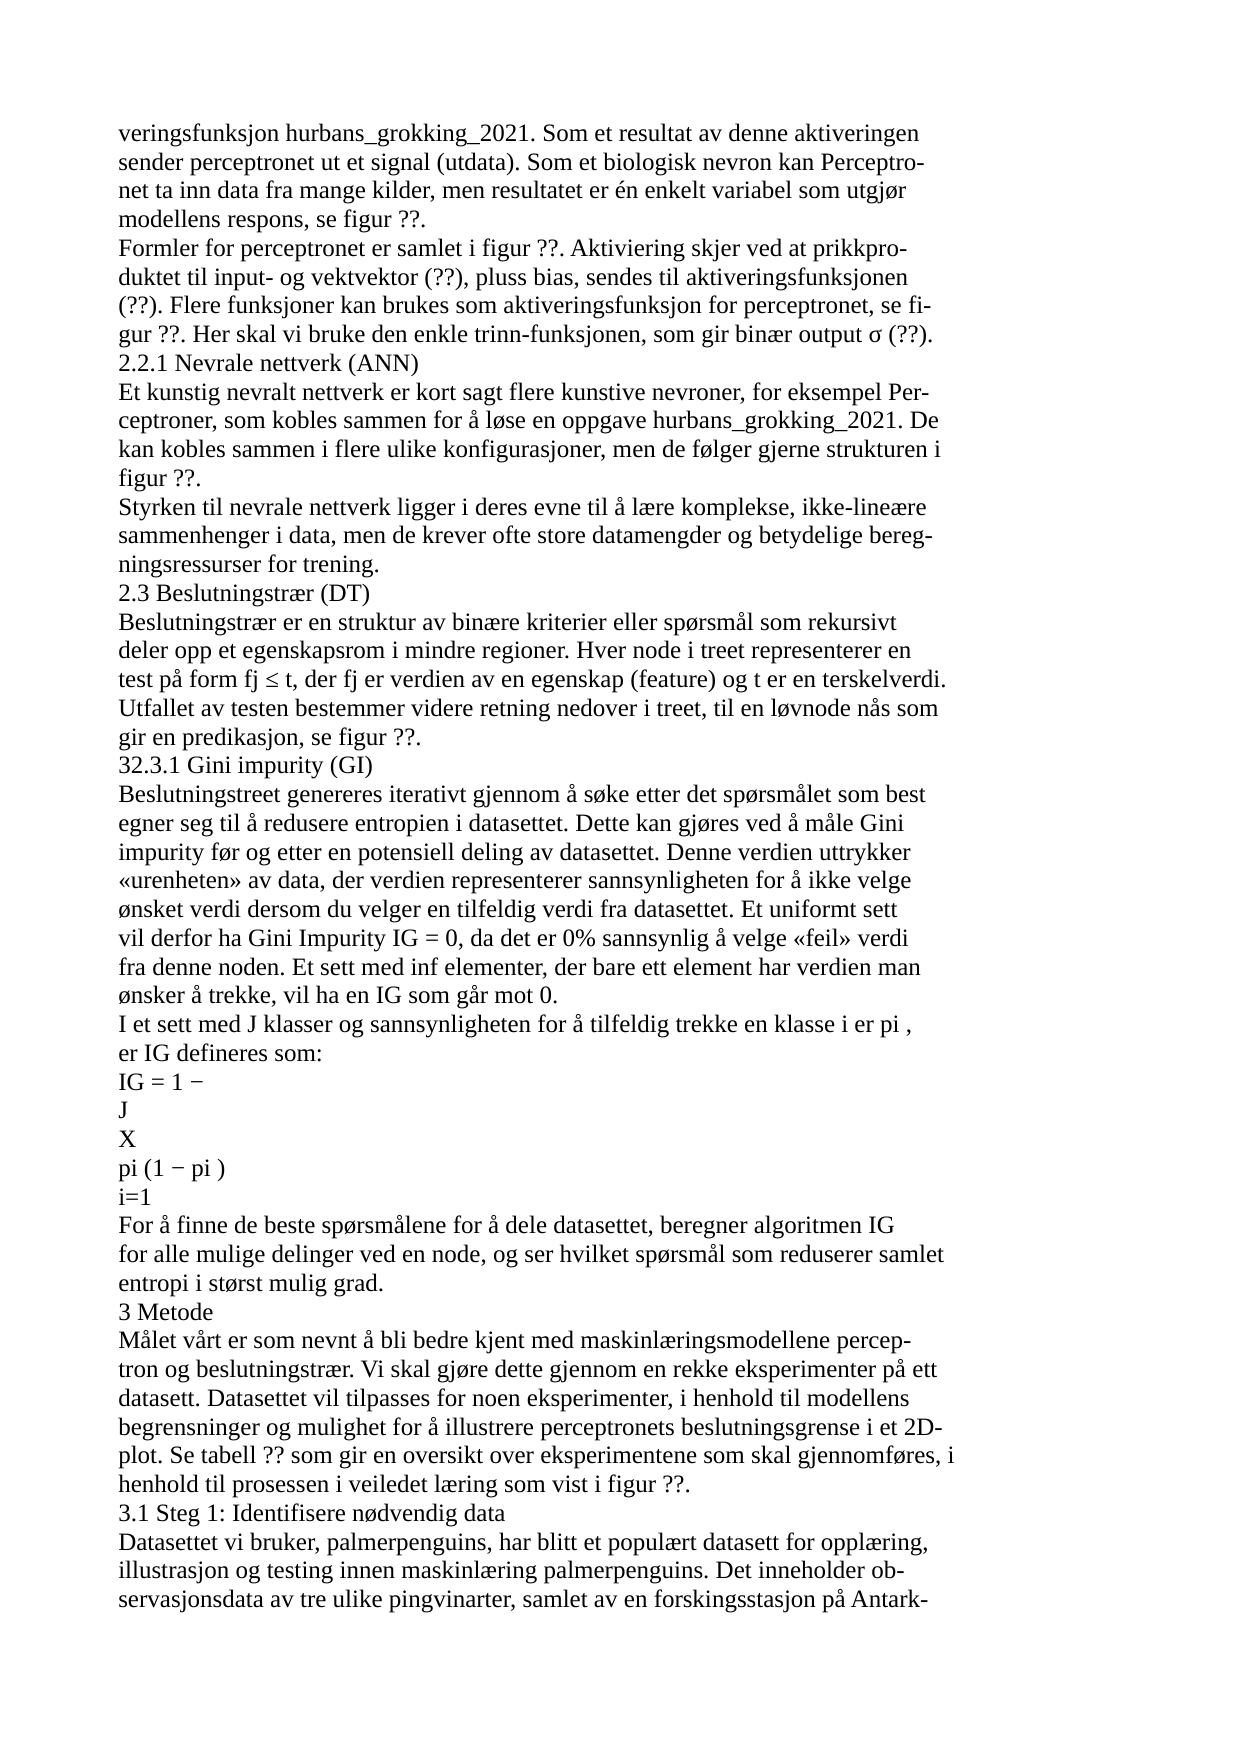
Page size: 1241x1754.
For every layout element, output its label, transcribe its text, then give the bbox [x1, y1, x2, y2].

text figur ??. [118, 463, 1122, 492]
text 3.1 Steg 1: Identifisere nødvendig data [118, 1498, 1122, 1527]
text «urenheten» av data, der verdien representerer sannsynligheten for å ikke velge [118, 866, 1122, 894]
text 3 Metode [118, 1297, 1122, 1326]
text deler opp et egenskapsrom i mindre regioner. Hver node i treet representerer en [118, 636, 1122, 664]
text net ta inn data fra mange kilder, men resultatet er én enkelt variabel som utgjør [118, 176, 1122, 204]
text gur ??. Her skal vi bruke den enkle trinn-funksjonen, som gir binær output σ (??). [118, 319, 1122, 348]
text gir en predikasjon, se figur ??. [118, 722, 1122, 751]
text i=1 [118, 1182, 1122, 1211]
text Utfallet av testen bestemmer videre retning nedover i treet, til en løvnode nås som [118, 693, 1122, 722]
text (??). Flere funksjoner kan brukes som aktiveringsfunksjon for perceptronet, se fi- [118, 291, 1122, 319]
text J [118, 1096, 1122, 1124]
text ønsket verdi dersom du velger en tilfeldig verdi fra datasettet. Et uniformt sett [118, 894, 1122, 923]
text For å finne de beste spørsmålene for å dele datasettet, beregner algoritmen IG [118, 1211, 1122, 1239]
text Datasettet vi bruker, palmerpenguins, har blitt et populært datasett for opplæring, [118, 1527, 1122, 1556]
text I et sett med J klasser og sannsynligheten for å tilfeldig trekke en klasse i er pi , [118, 1009, 1122, 1038]
text X [118, 1124, 1122, 1153]
text ningsressurser for trening. [118, 549, 1122, 578]
text entropi i størst mulig grad. [118, 1268, 1122, 1297]
text Beslutningstreet genereres iterativt gjennom å søke etter det spørsmålet som best [118, 779, 1122, 808]
text fra denne noden. Et sett med inf elementer, der bare ett element har verdien man [118, 952, 1122, 981]
text servasjonsdata av tre ulike pingvinarter, samlet av en forskingsstasjon på Antark- [118, 1584, 1122, 1613]
text test på form fj ≤ t, der fj er verdien av en egenskap (feature) og t er en terskelverdi. [118, 664, 1122, 693]
text vil derfor ha Gini Impurity IG = 0, da det er 0% sannsynlig å velge «feil» verdi [118, 923, 1122, 952]
text illustrasjon og testing innen maskinlæring palmerpenguins. Det inneholder ob- [118, 1556, 1122, 1584]
text begrensninger og mulighet for å illustrere perceptronets beslutningsgrense i et 2D- [118, 1412, 1122, 1441]
text Beslutningstrær er en struktur av binære kriterier eller spørsmål som rekursivt [118, 607, 1122, 636]
text sammenhenger i data, men de krever ofte store datamengder og betydelige bereg- [118, 521, 1122, 549]
text Styrken til nevrale nettverk ligger i deres evne til å lære komplekse, ikke-lineære [118, 492, 1122, 521]
text ceptroner, som kobles sammen for å løse en oppgave hurbans_grokking_2021. De [118, 406, 1122, 434]
text 32.3.1 Gini impurity (GI) [118, 751, 1122, 779]
text egner seg til å redusere entropien i datasettet. Dette kan gjøres ved å måle Gini [118, 808, 1122, 837]
text 2.3 Beslutningstrær (DT) [118, 578, 1122, 607]
text Formler for perceptronet er samlet i figur ??. Aktiviering skjer ved at prikkpro- [118, 233, 1122, 262]
text IG = 1 − [118, 1067, 1122, 1096]
text henhold til prosessen i veiledet læring som vist i figur ??. [118, 1469, 1122, 1498]
text Et kunstig nevralt nettverk er kort sagt flere kunstive nevroner, for eksempel Per- [118, 377, 1122, 406]
text impurity før og etter en potensiell deling av datasettet. Denne verdien uttrykker [118, 837, 1122, 866]
text pi (1 − pi ) [118, 1153, 1122, 1182]
text modellens respons, se figur ??. [118, 204, 1122, 233]
text 2.2.1 Nevrale nettverk (ANN) [118, 348, 1122, 377]
text kan kobles sammen i flere ulike konfigurasjoner, men de følger gjerne strukturen i [118, 434, 1122, 463]
text for alle mulige delinger ved en node, og ser hvilket spørsmål som reduserer samlet [118, 1239, 1122, 1268]
text datasett. Datasettet vil tilpasses for noen eksperimenter, i henhold til modellens [118, 1383, 1122, 1412]
text Målet vårt er som nevnt å bli bedre kjent med maskinlæringsmodellene percep- [118, 1326, 1122, 1354]
text tron og beslutningstrær. Vi skal gjøre dette gjennom en rekke eksperimenter på ett [118, 1354, 1122, 1383]
text veringsfunksjon hurbans_grokking_2021. Som et resultat av denne aktiveringen [118, 118, 1122, 147]
text er IG defineres som: [118, 1038, 1122, 1067]
text sender perceptronet ut et signal (utdata). Som et biologisk nevron kan Perceptro- [118, 147, 1122, 176]
text ønsker å trekke, vil ha en IG som går mot 0. [118, 981, 1122, 1009]
text duktet til input- og vektvektor (??), pluss bias, sendes til aktiveringsfunksjonen [118, 262, 1122, 291]
text plot. Se tabell ?? som gir en oversikt over eksperimentene som skal gjennomføres, i [118, 1441, 1122, 1469]
